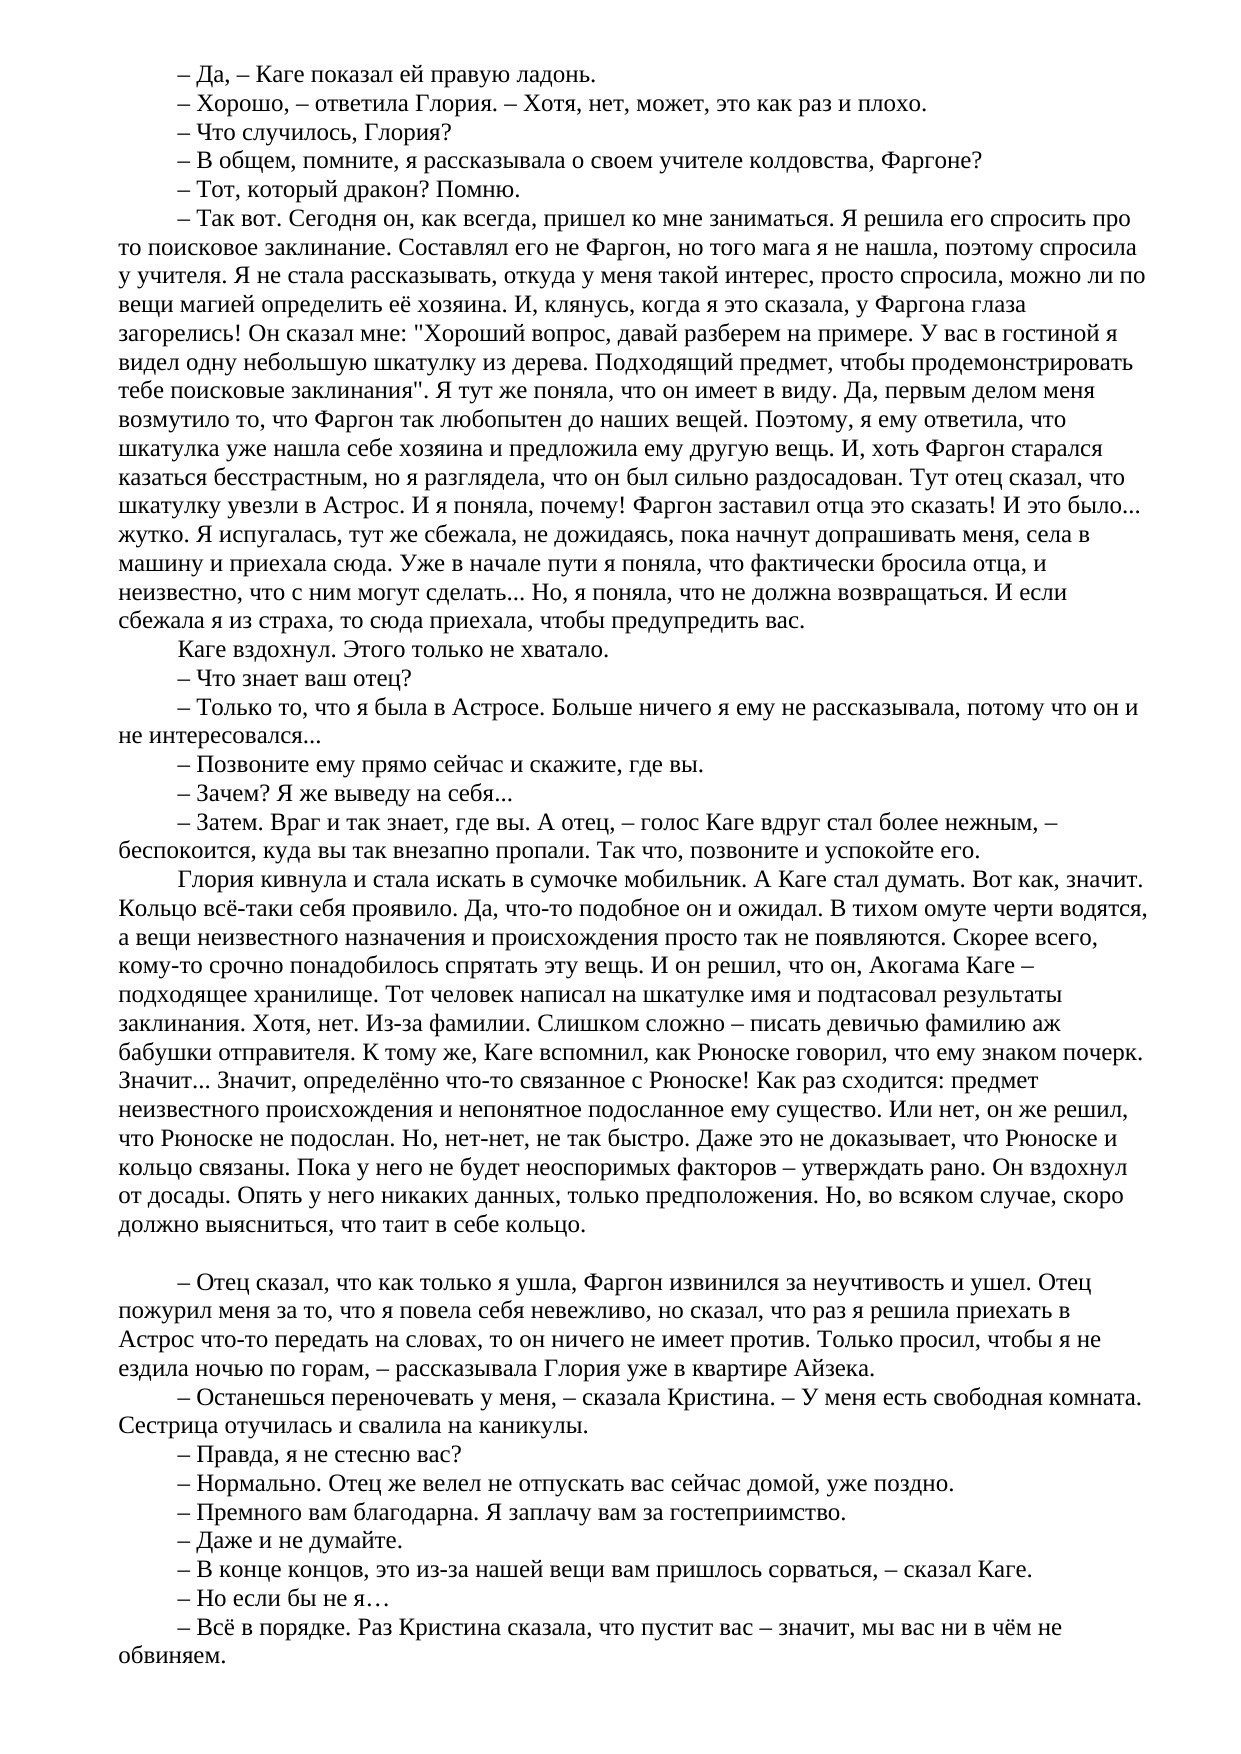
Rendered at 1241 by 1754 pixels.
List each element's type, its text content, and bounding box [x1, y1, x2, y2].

text – Нормально. Отец же велел не отпускать вас сейчас домой, уже поздно. [118, 1468, 1152, 1497]
text – Что знает ваш отец? [118, 663, 1152, 692]
text – Зачем? Я же выведу на себя... [118, 778, 1152, 807]
text Каге вздохнул. Этого только не хватало. [118, 634, 1152, 663]
text – Хорошо, – ответила Глория. – Хотя, нет, может, это как раз и плохо. [118, 88, 1152, 117]
text – Отец сказал, что как только я ушла, Фаргон извинился за неучтивость и ушел. Отец пожурил меня за то, что я повела себя невежливо, но сказал, что раз я решила приехать в Астрос что-то передать на словах, то он ничего не имеет против. Только просил, чтобы я не ездила ночью по горам, – рассказывала Глория уже в квартире Айзека. [118, 1267, 1152, 1382]
text – Что случилось, Глория? [118, 117, 1152, 145]
text – Затем. Враг и так знает, где вы. А отец, – голос Каге вдруг стал более нежным, – беспокоится, куда вы так внезапно пропали. Так что, позвоните и успокойте его. [118, 807, 1152, 864]
text – Да, – Каге показал ей правую ладонь. [118, 59, 1152, 88]
text – Но если бы не я… [118, 1583, 1152, 1612]
text – В конце концов, это из-за нашей вещи вам пришлось сорваться, – сказал Каге. [118, 1554, 1152, 1583]
text – Премного вам благодарна. Я заплачу вам за гостеприимство. [118, 1497, 1152, 1525]
text – Всё в порядке. Раз Кристина сказала, что пустит вас – значит, мы вас ни в чём не обвиняем. [118, 1612, 1152, 1669]
text Глория кивнула и стала искать в сумочке мобильник. А Каге стал думать. Вот как, значит. Кольцо всё-таки себя проявило. Да, что-то подобное он и ожидал. В тихом омуте черти водятся, а вещи неизвестного назначения и происхождения просто так не появляются. Скорее всего, кому-то срочно понадобилось спрятать эту вещь. И он решил, что он, Акогама Каге – подходящее хранилище. Тот человек написал на шкатулке имя и подтасовал результаты заклинания. Хотя, нет. Из-за фамилии. Слишком сложно – писать девичью фамилию аж бабушки отправителя. К тому же, Каге вспомнил, как Рюноске говорил, что ему знаком почерк. Значит... Значит, определённо что-то связанное с Рюноске! Как раз сходится: предмет неизвестного происхождения и непонятное подосланное ему существо. Или нет, он же решил, что Рюноске не подослан. Но, нет-нет, не так быстро. Даже это не доказывает, что Рюноске и кольцо связаны. Пока у него не будет неоспоримых факторов – утверждать рано. Он вздохнул от досады. Опять у него никаких данных, только предположения. Но, во всяком случае, скоро должно выясниться, что таит в себе кольцо. [118, 864, 1152, 1238]
text – В общем, помните, я рассказывала о своем учителе колдовства, Фаргоне? [118, 145, 1152, 174]
text – Правда, я не стесню вас? [118, 1439, 1152, 1468]
text – Тот, который дракон? Помню. [118, 174, 1152, 203]
text – Так вот. Сегодня он, как всегда, пришел ко мне заниматься. Я решила его спросить про то поисковое заклинание. Составлял его не Фаргон, но того мага я не нашла, поэтому спросила у учителя. Я не стала рассказывать, откуда у меня такой интерес, просто спросила, можно ли по вещи магией определить её хозяина. И, клянусь, когда я это сказала, у Фаргона глаза загорелись! Он сказал мне: "Хороший вопрос, давай разберем на примере. У вас в гостиной я видел одну небольшую шкатулку из дерева. Подходящий предмет, чтобы продемонстрировать тебе поисковые заклинания". Я тут же поняла, что он имеет в виду. Да, первым делом меня возмутило то, что Фаргон так любопытен до наших вещей. Поэтому, я ему ответила, что шкатулка уже нашла себе хозяина и предложила ему другую вещь. И, хоть Фаргон старался казаться бесстрастным, но я разглядела, что он был сильно раздосадован. Тут отец сказал, что шкатулку увезли в Астрос. И я поняла, почему! Фаргон заставил отца это сказать! И это было... жутко. Я испугалась, тут же сбежала, не дожидаясь, пока начнут допрашивать меня, села в машину и приехала сюда. Уже в начале пути я поняла, что фактически бросила отца, и неизвестно, что с ним могут сделать... Но, я поняла, что не должна возвращаться. И если сбежала я из страха, то сюда приехала, чтобы предупредить вас. [118, 203, 1152, 634]
text – Даже и не думайте. [118, 1525, 1152, 1554]
text – Позвоните ему прямо сейчас и скажите, где вы. [118, 749, 1152, 778]
text – Только то, что я была в Астросе. Больше ничего я ему не рассказывала, потому что он и не интересовался... [118, 692, 1152, 749]
text – Останешься переночевать у меня, – сказала Кристина. – У меня есть свободная комната. Сестрица отучилась и свалила на каникулы. [118, 1382, 1152, 1439]
